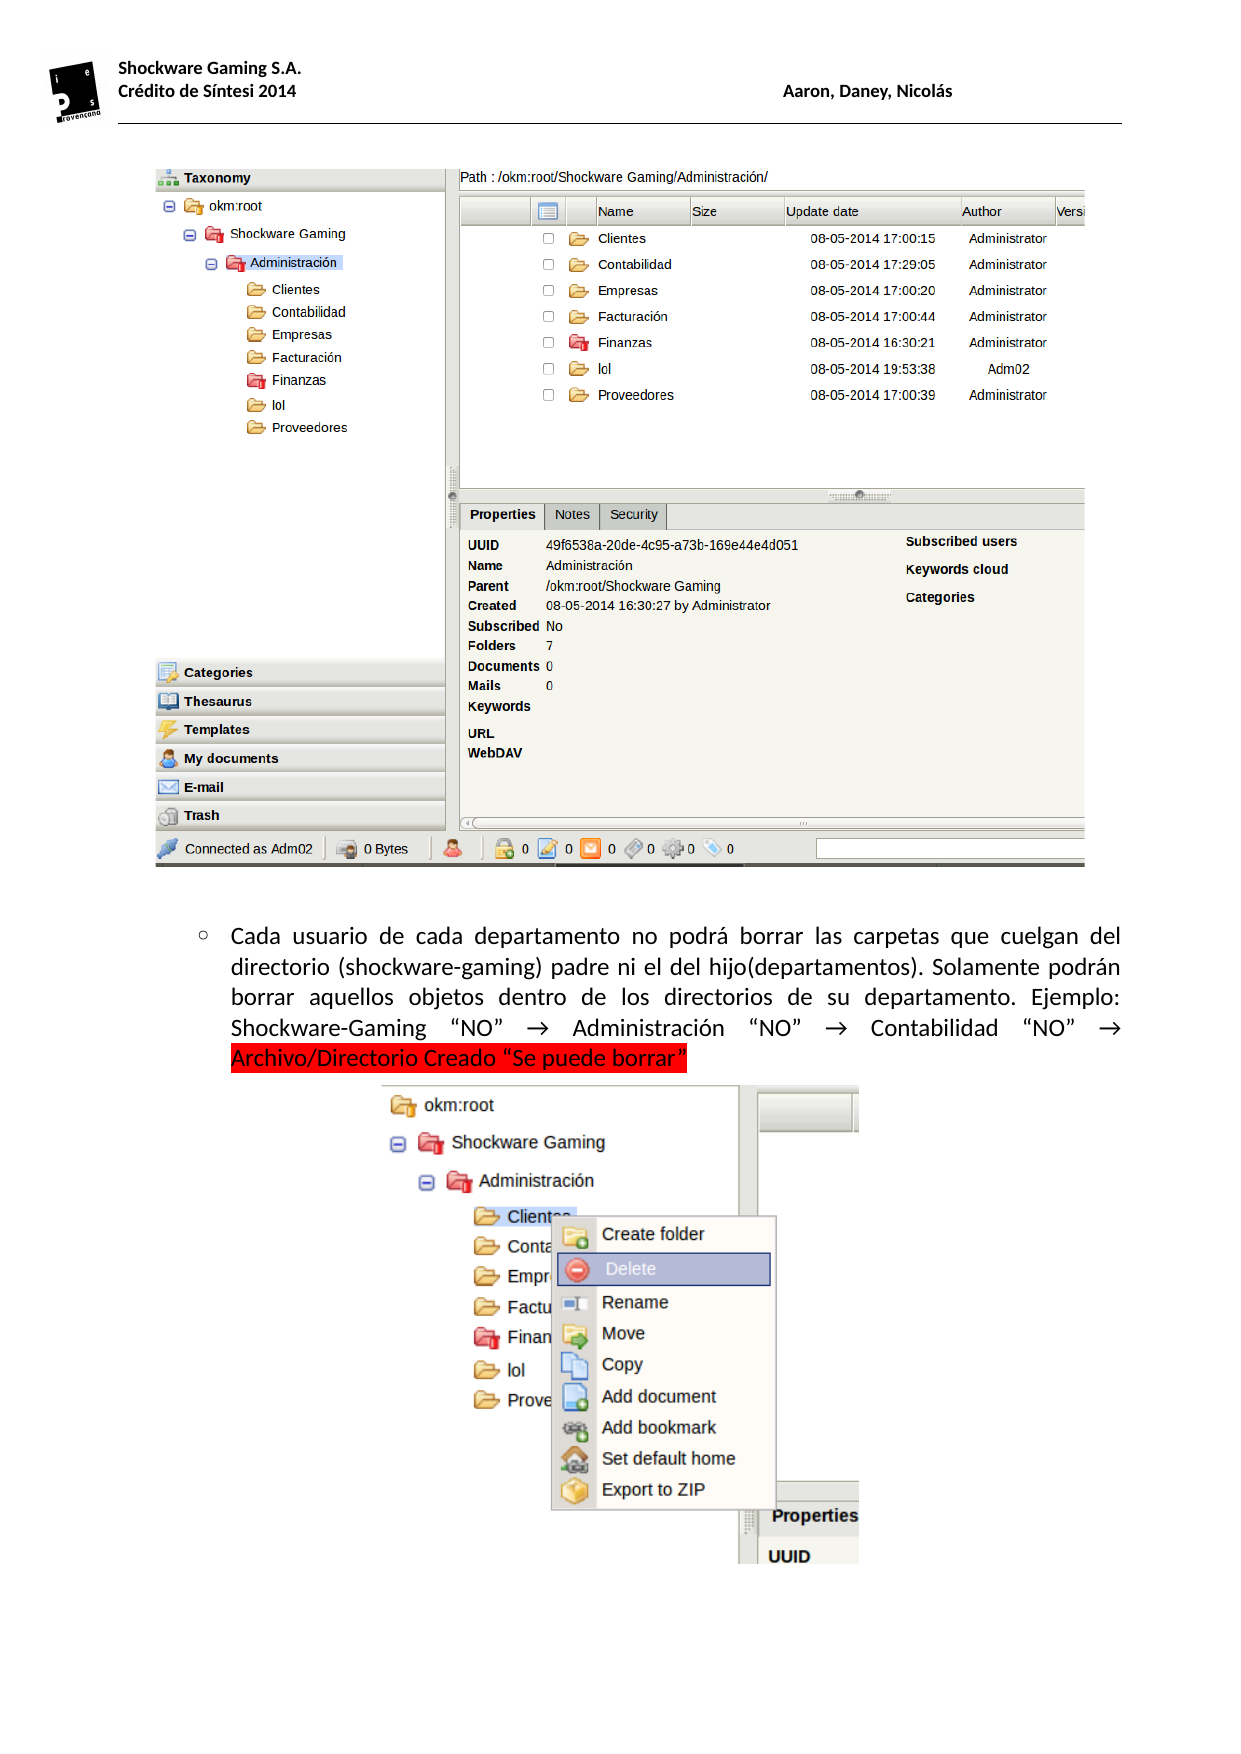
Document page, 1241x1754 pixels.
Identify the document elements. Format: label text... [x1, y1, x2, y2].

picture [155, 169, 1085, 867]
picture [43, 54, 110, 128]
list Cada usuario de cada departamento no podrá borrar las carpetas que cuelgan del directorio (shockware-gaming) padre ni el del hijo(departamentos). Solamente podrán borrar aquellos objetos dentro de los directorios de su departamento. Ejemplo: Shockware-Gaming “NO” → Administración “NO” → Contabilidad “NO” → Archivo/Directorio Creado “Se puede borrar” [193, 921, 1122, 1073]
picture [381, 1085, 859, 1564]
